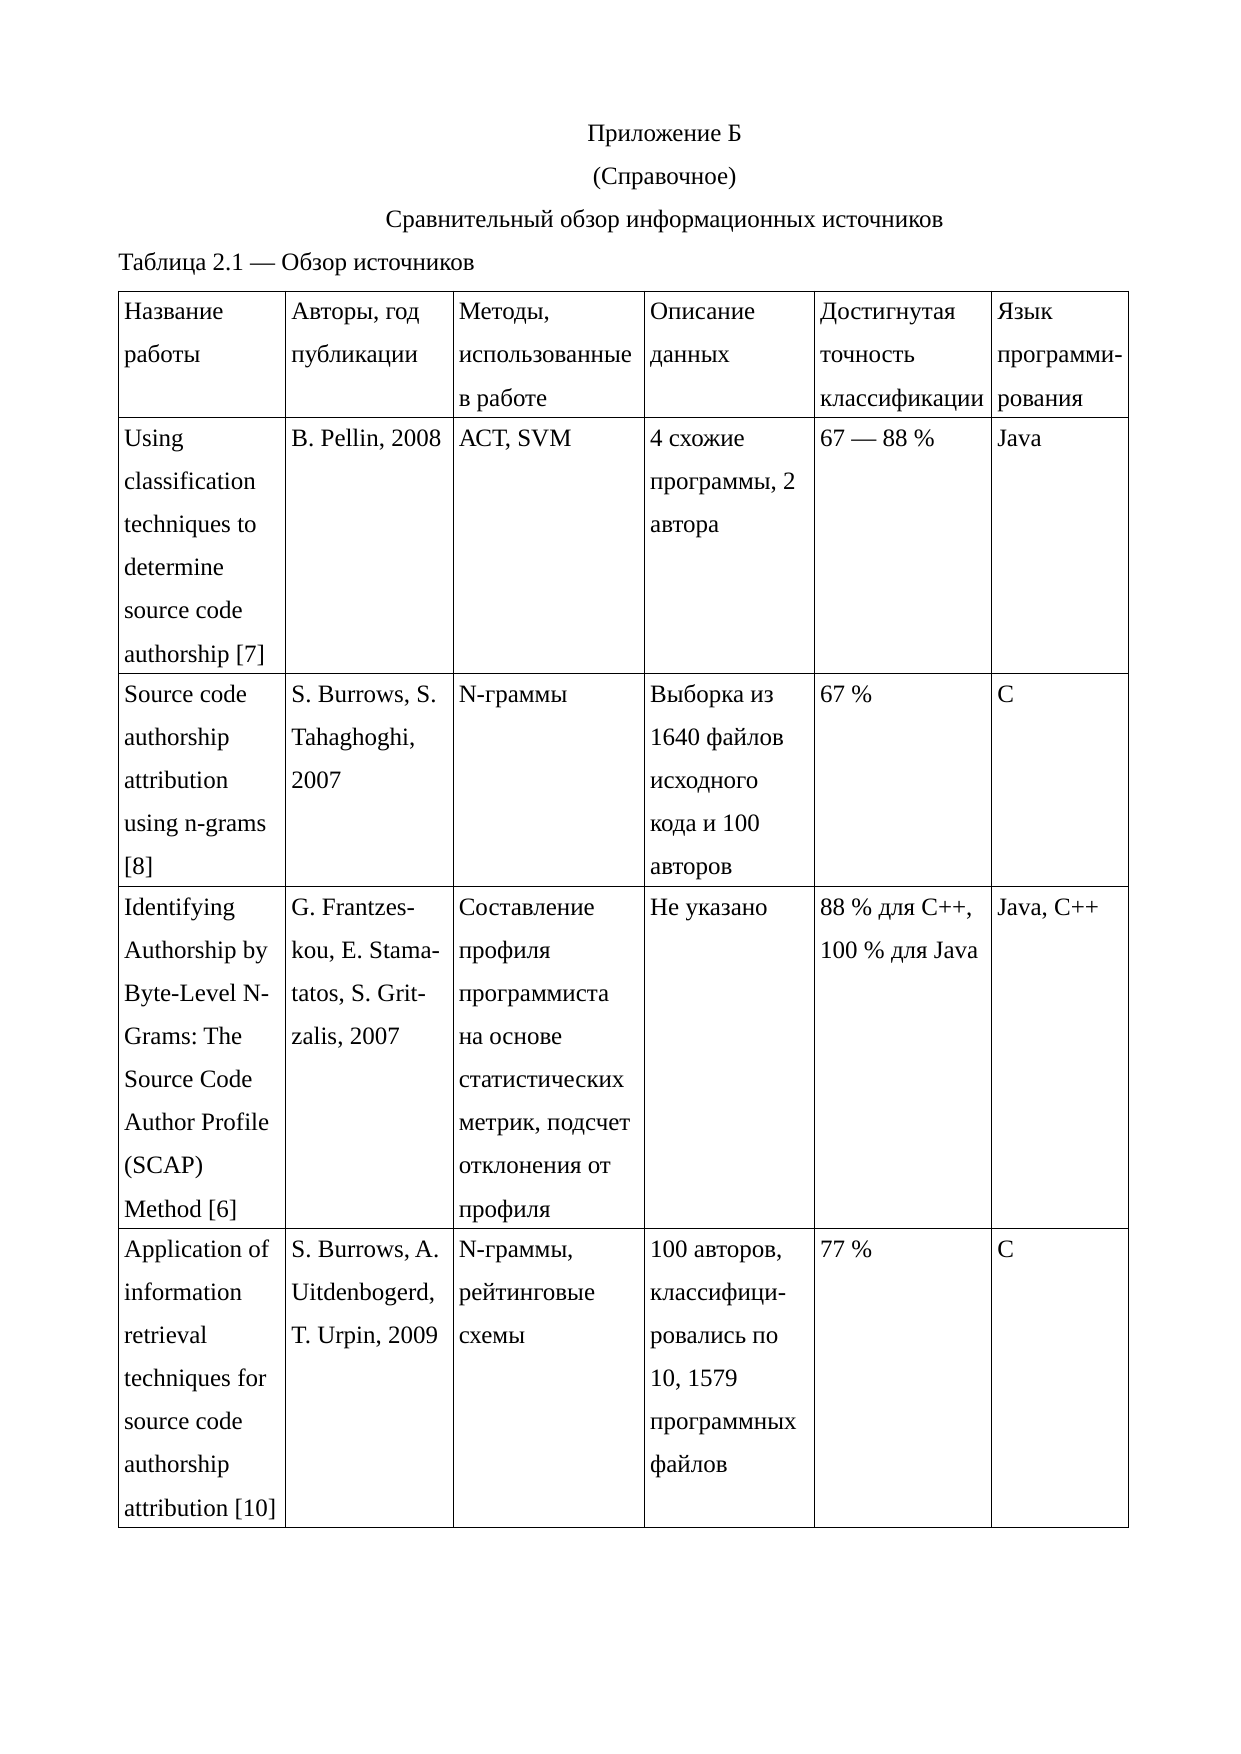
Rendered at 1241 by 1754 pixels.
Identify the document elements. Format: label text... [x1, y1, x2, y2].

table_cell Составление профиля программиста на основе статистических метрик, подсчет отклонения от профиля [454, 887, 644, 1228]
table_cell G. Frantzes-kou, E. Stama-tatos, S. Grit-zalis, 2007 [286, 887, 453, 1228]
table_header Методы, использованные в работе [454, 292, 644, 417]
table_cell Выборка из 1640 файлов исходного кода и 100 авторов [645, 674, 814, 886]
table_cell С [992, 674, 1128, 886]
table_cell Identifying Authorship by Byte-Level N-Grams: The Source Code Author Profile (SCAP) Method [6] [119, 887, 285, 1228]
table_cell N-граммы, рейтинговые схемы [454, 1229, 644, 1527]
text Таблица 2.1 — Обзор источников [118, 247, 1122, 276]
table_header Достигнутая точность классификации [815, 292, 991, 417]
table_cell N-граммы [454, 674, 644, 886]
table_cell S. Burrows, S. Tahaghoghi, 2007 [286, 674, 453, 886]
table_cell АСТ, SVM [454, 418, 644, 673]
text (Справочное) [118, 161, 1122, 190]
table_cell 4 схожие программы, 2 автора [645, 418, 814, 673]
table_header Описание данных [645, 292, 814, 417]
text Приложение Б [118, 118, 1122, 147]
table_cell Using classification techniques to determine source code authorship [7] [119, 418, 285, 673]
table_cell Source code authorship attribution using n-grams [8] [119, 674, 285, 886]
table_cell 100 авторов, классифици-ровались по 10, 1579 программных файлов [645, 1229, 814, 1527]
text Сравнительный обзор информационных источников [118, 204, 1122, 233]
table_header Название работы [119, 292, 285, 417]
table_cell Application of information retrieval techniques for source code authorship attribution [10] [119, 1229, 285, 1527]
table_cell 67 % [815, 674, 991, 886]
table_cell C [992, 1229, 1128, 1527]
table_cell Java [992, 418, 1128, 673]
table_cell B. Pellin, 2008 [286, 418, 453, 673]
table_cell S. Burrows, A. Uitdenbogerd, T. Urpin, 2009 [286, 1229, 453, 1527]
table_cell 67 — 88 % [815, 418, 991, 673]
table_cell Не указано [645, 887, 814, 1228]
table_cell 77 % [815, 1229, 991, 1527]
table_header Язык программи-рования [992, 292, 1128, 417]
table_header Авторы, год публикации [286, 292, 453, 417]
table_cell 88 % для С++, 100 % для Java [815, 887, 991, 1228]
table_cell Java, C++ [992, 887, 1128, 1228]
